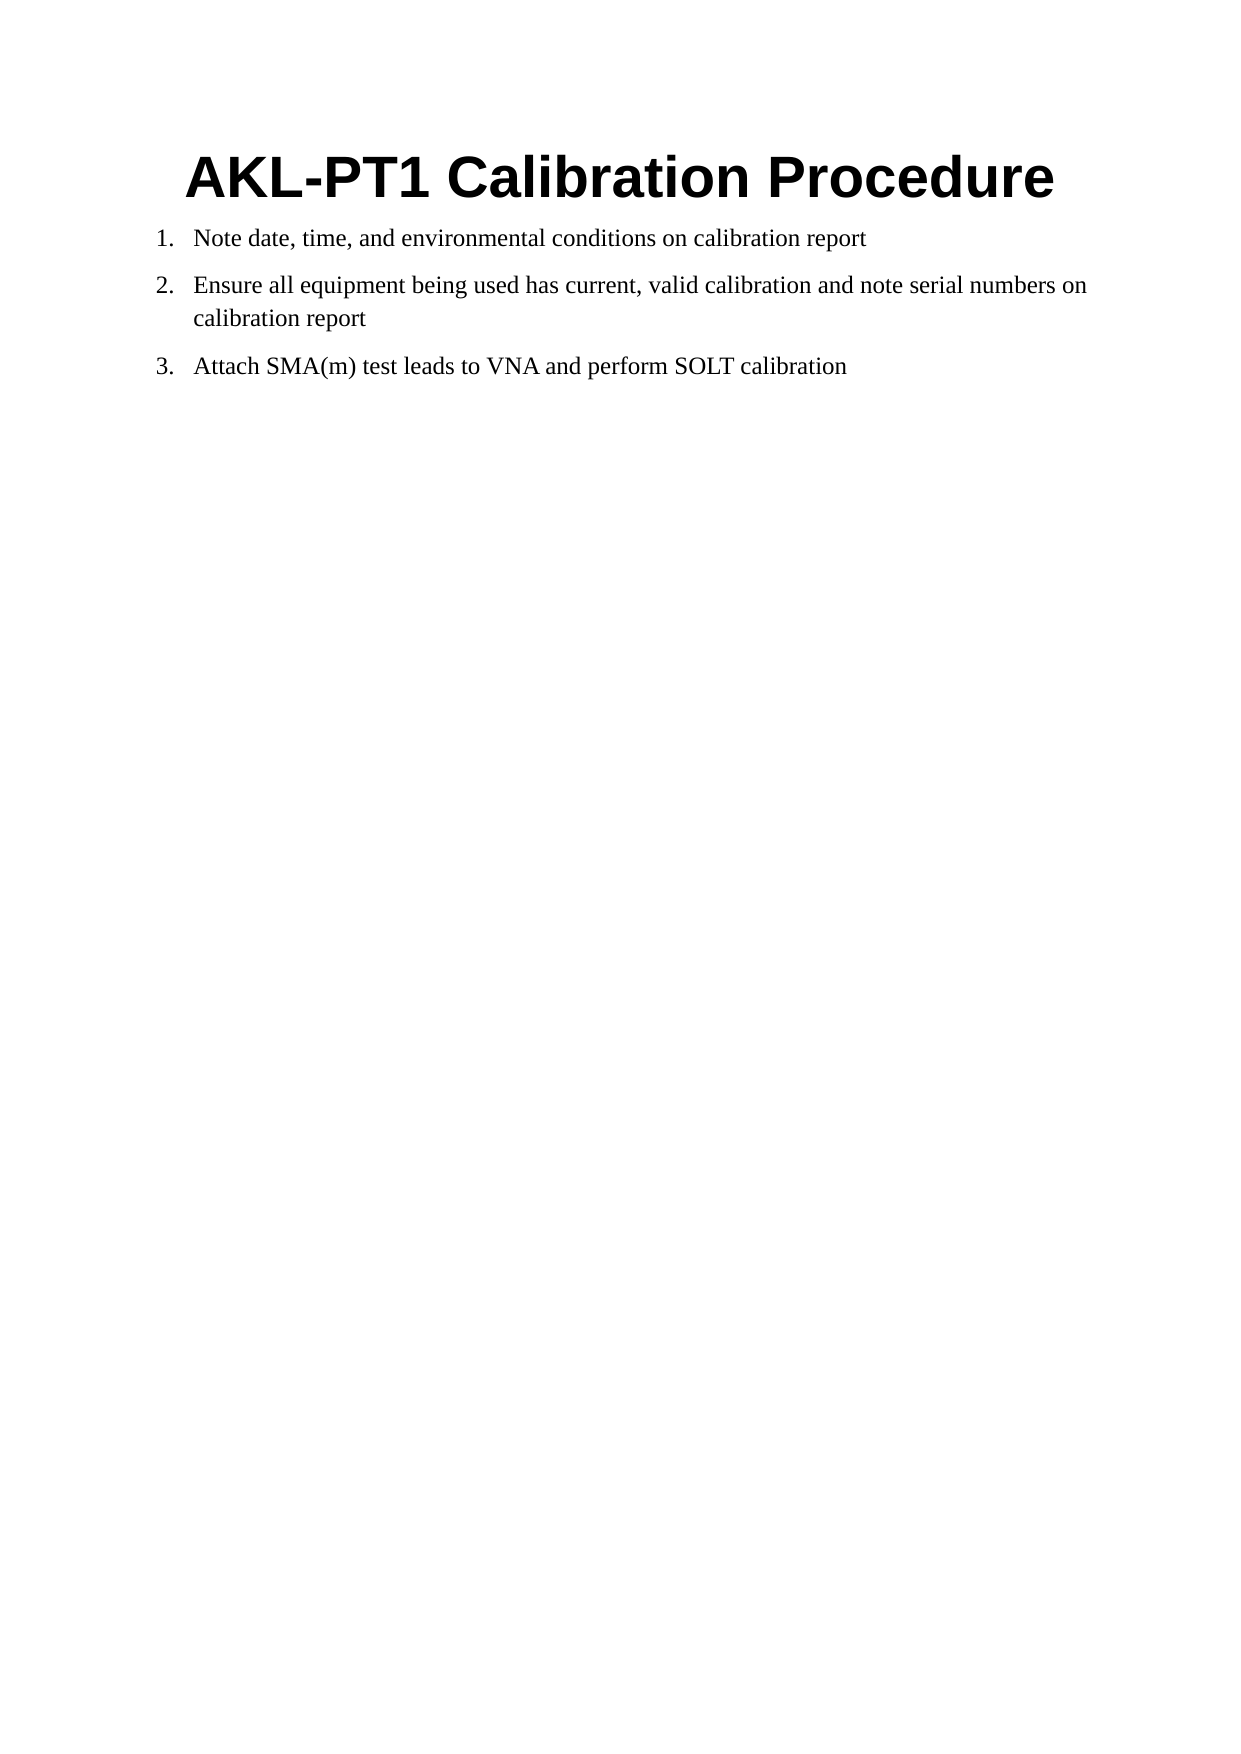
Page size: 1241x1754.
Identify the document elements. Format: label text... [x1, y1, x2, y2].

title AKL-PT1 Calibration Procedure [118, 143, 1122, 210]
list Ensure all equipment being used has current, valid calibration and note serial numbers on calibration report [156, 270, 1122, 332]
list Note date, time, and environmental conditions on calibration report [156, 223, 1122, 251]
list Attach SMA(m) test leads to VNA and perform SOLT calibration [156, 351, 1122, 380]
